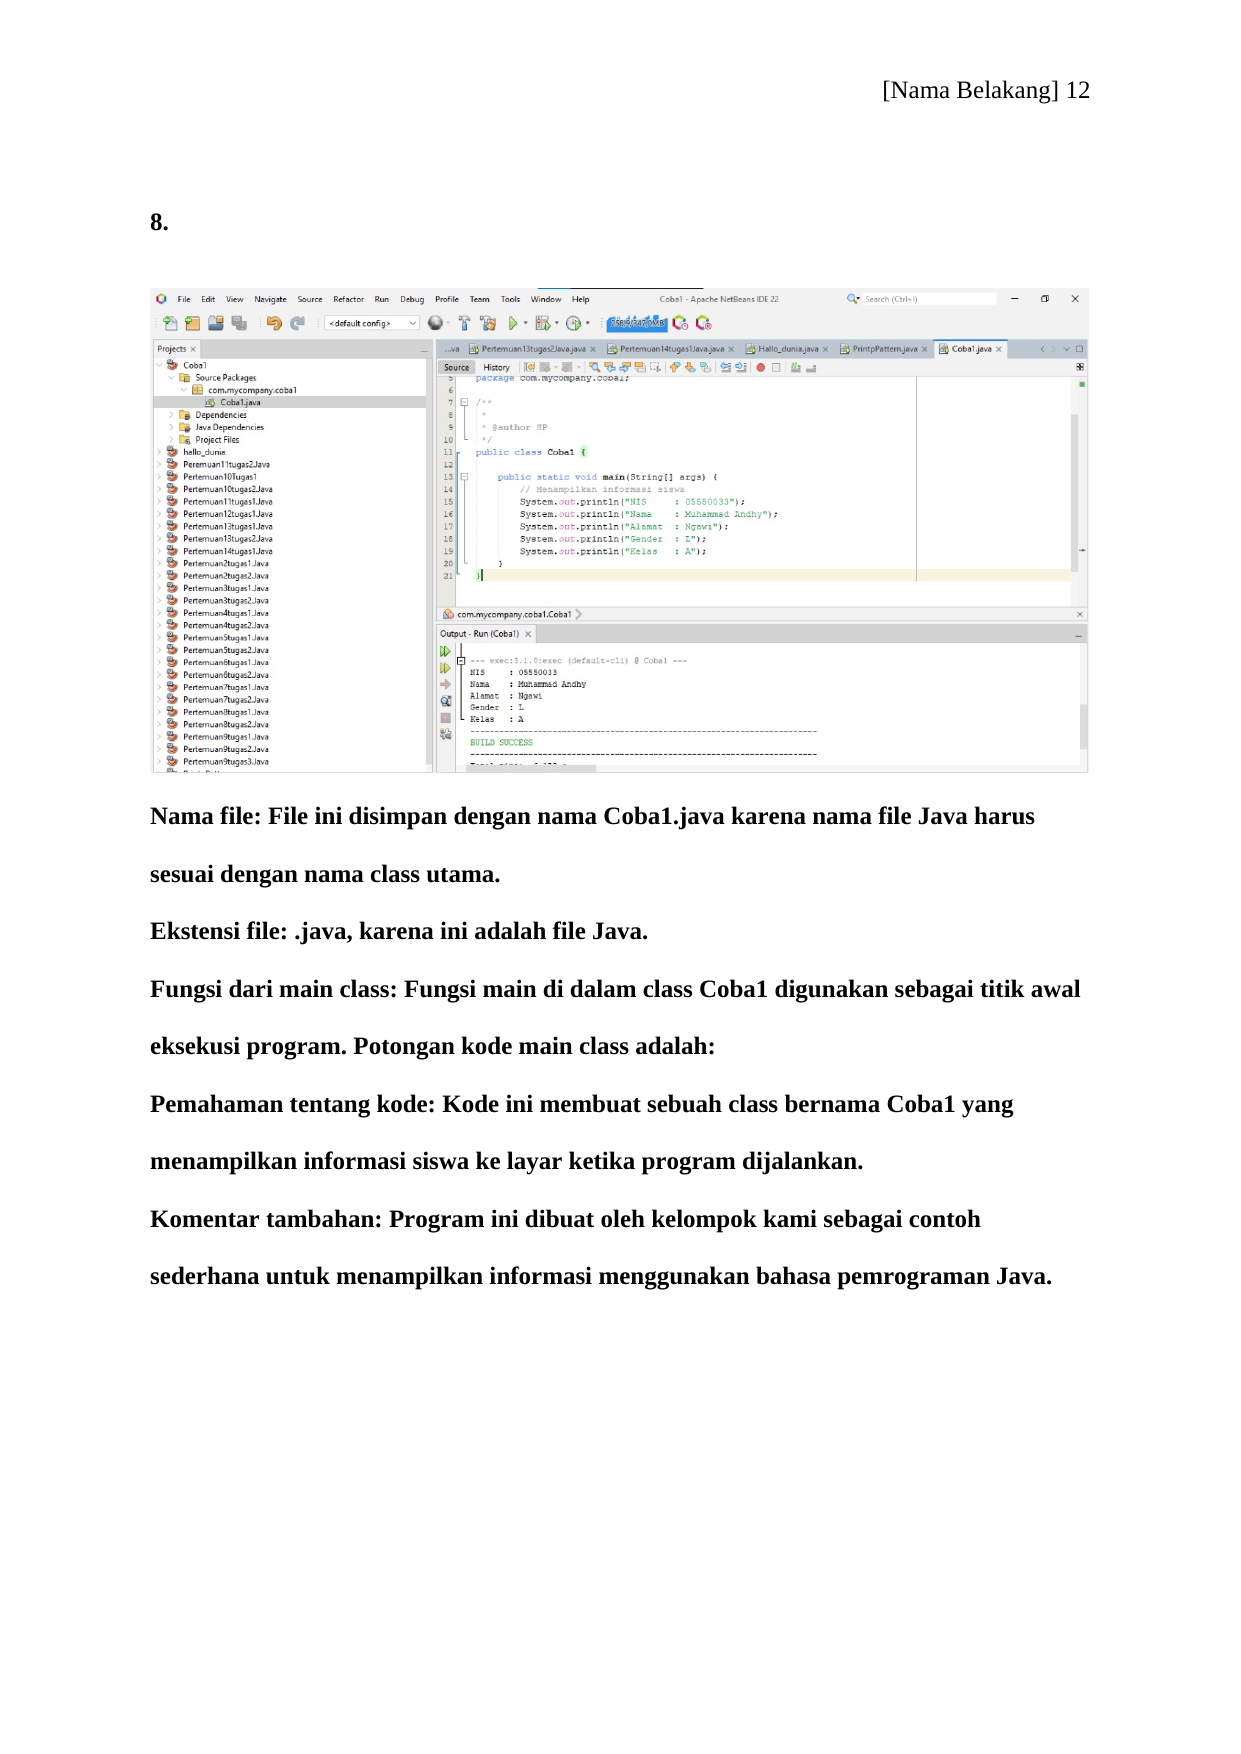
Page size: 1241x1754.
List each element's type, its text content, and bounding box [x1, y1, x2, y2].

text Nama file: File ini disimpan dengan nama Coba1.java karena nama file Java harus sesuai dengan nama class utama. [150, 801, 1090, 888]
text Pemahaman tentang kode: Kode ini membuat sebuah class bernama Coba1 yang menampilkan informasi siswa ke layar ketika program dijalankan. [150, 1089, 1090, 1175]
text 8. [150, 207, 1090, 773]
text Ekstensi file: .java, karena ini adalah file Java. [150, 916, 1090, 945]
text Komentar tambahan: Program ini dibuat oleh kelompok kami sebagai contoh sederhana untuk menampilkan informasi menggunakan bahasa pemrograman Java. [150, 1204, 1090, 1290]
text Fungsi dari main class: Fungsi main di dalam class Coba1 digunakan sebagai titik awal eksekusi program. Potongan kode main class adalah: [150, 974, 1090, 1060]
